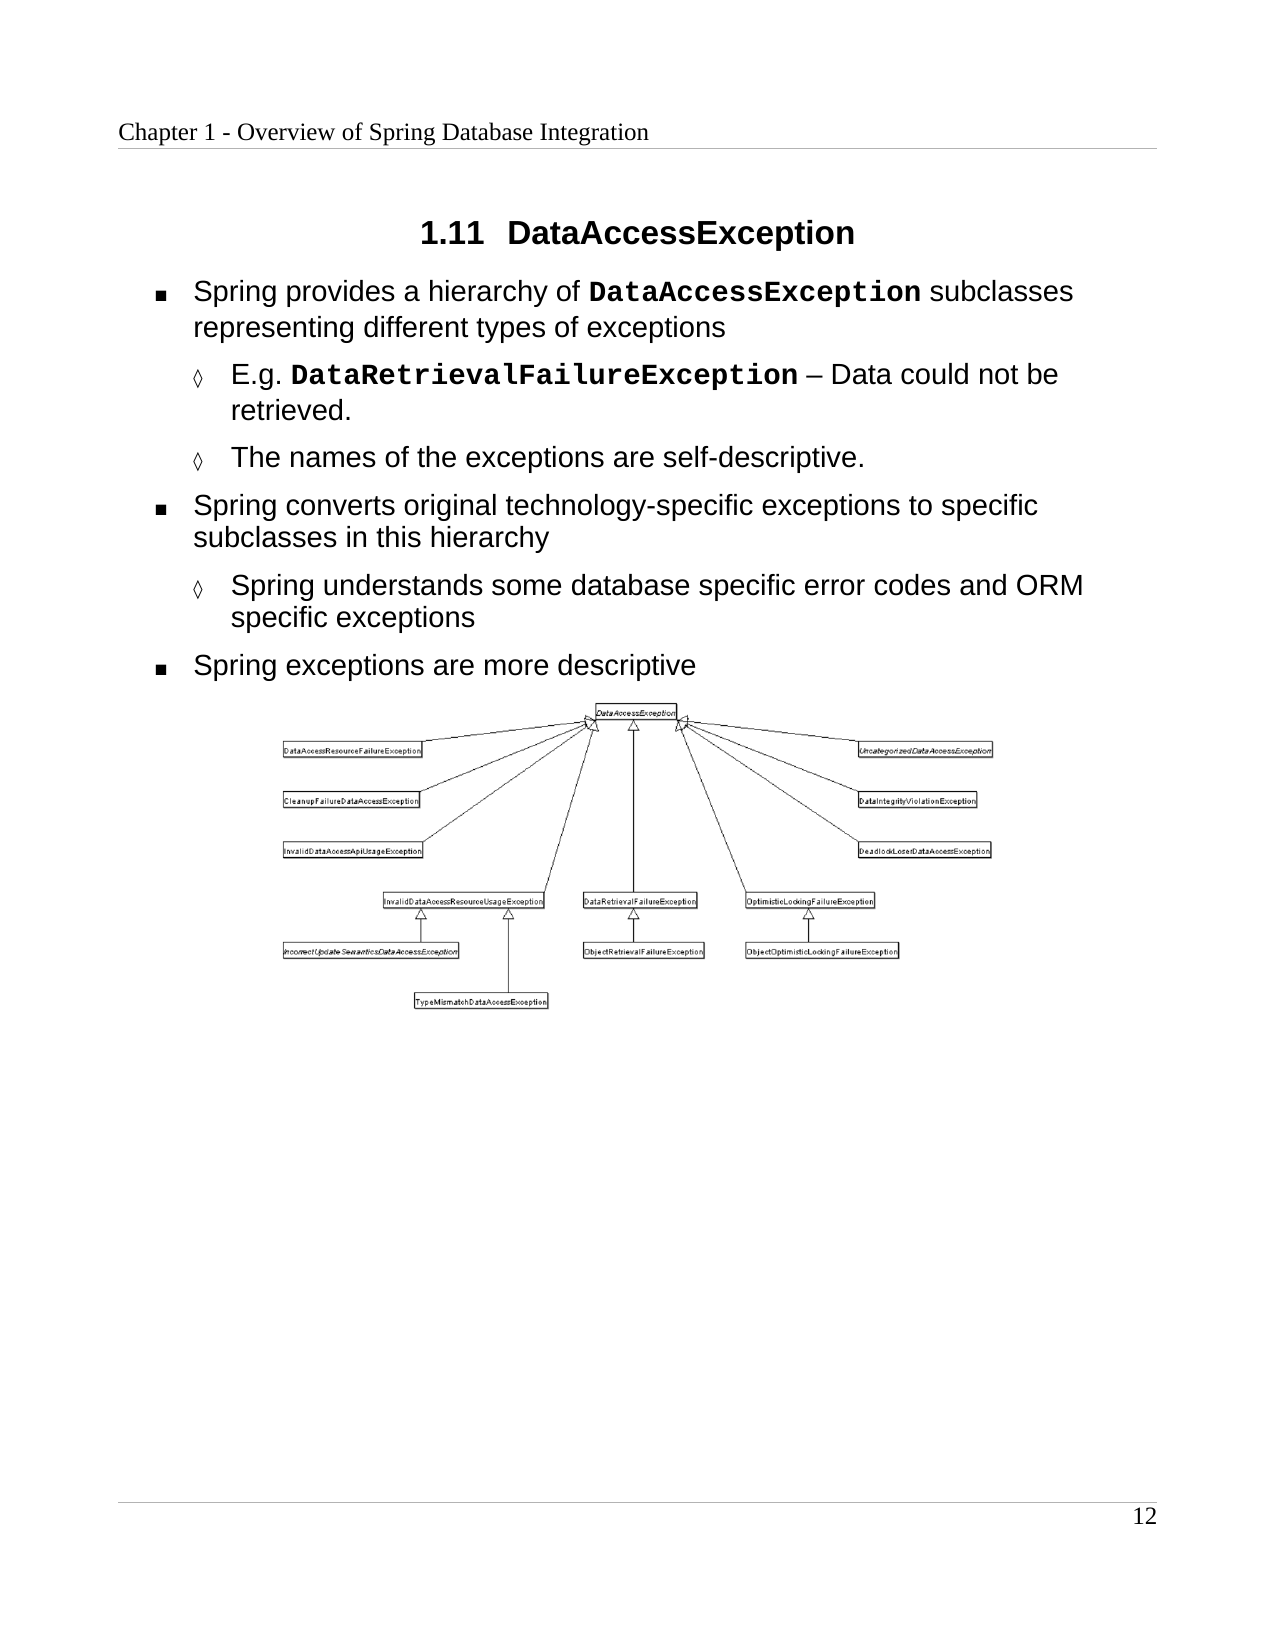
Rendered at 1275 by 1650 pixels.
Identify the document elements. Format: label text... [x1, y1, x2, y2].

list Spring understands some database specific error codes and ORM specific exceptions [193, 569, 1157, 634]
list Spring provides a hierarchy of DataAccessException subclasses representing different types of exceptions [156, 275, 1157, 343]
subtitle DataAccessException [118, 214, 1157, 251]
picture [272, 696, 1003, 1014]
list Spring converts original technology-specific exceptions to specific subclasses in this hierarchy [156, 489, 1157, 554]
list E.g. DataRetrievalFailureException – Data could not be retrieved. [193, 358, 1157, 426]
list Spring exceptions are more descriptive [156, 649, 1157, 682]
list The names of the exceptions are self-descriptive. [193, 441, 1157, 474]
